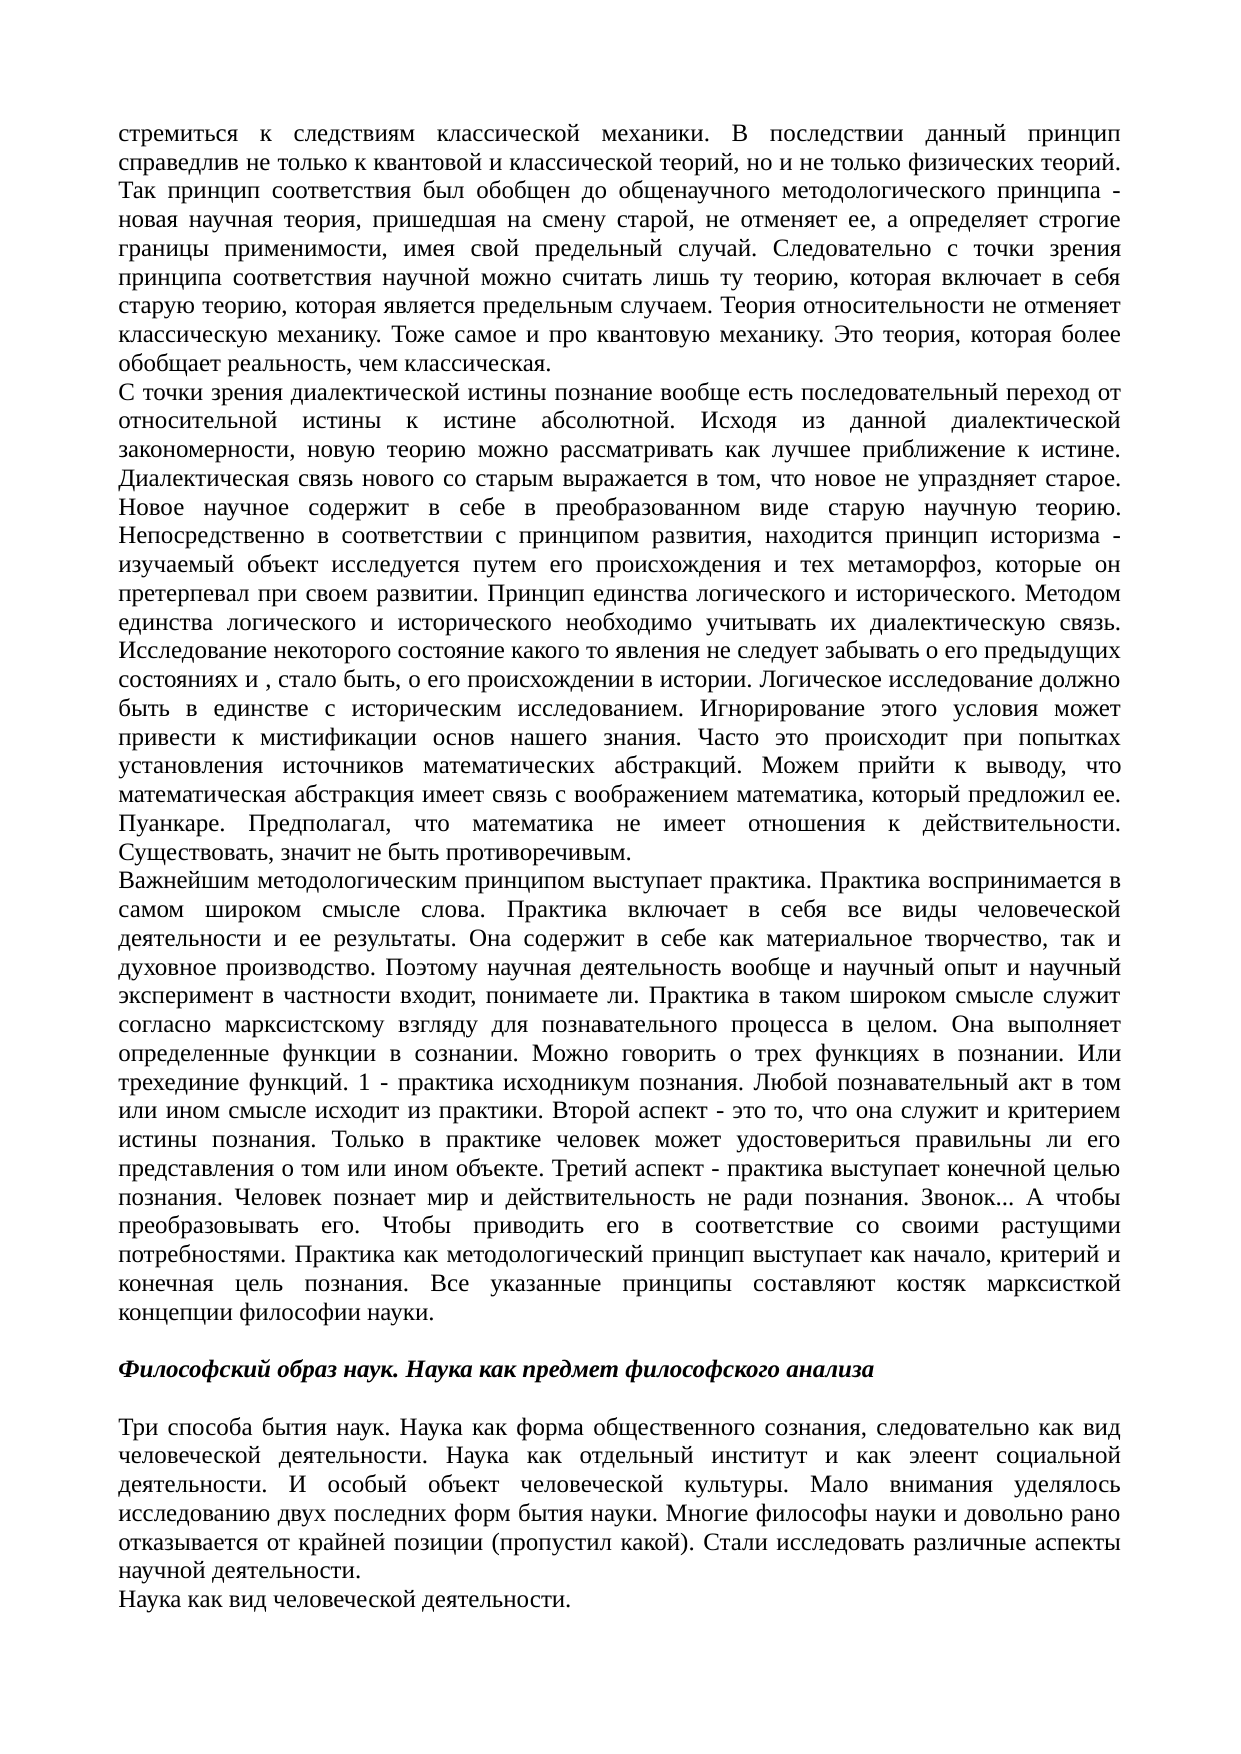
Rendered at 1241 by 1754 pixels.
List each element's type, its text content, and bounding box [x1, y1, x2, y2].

text стремиться к следствиям классической механики. В последствии данный принцип справедлив не только к квантовой и классической теорий, но и не только физических теорий. Так принцип соответствия был обобщен до общенаучного методологического принципа - новая научная теория, пришедшая на смену старой, не отменяет ее, а определяет строгие границы применимости, имея свой предельный случай. Следовательно с точки зрения принципа соответствия научной можно считать лишь ту теорию, которая включает в себя старую теорию, которая является предельным случаем. Теория относительности не отменяет классическую механику. Тоже самое и про квантовую механику. Это теория, которая более обобщает реальность, чем классическая. [118, 118, 1122, 377]
text Философский образ наук. Наука как предмет философского анализа [118, 1354, 1122, 1383]
text Важнейшим методологическим принципом выступает практика. Практика воспринимается в самом широком смысле слова. Практика включает в себя все виды человеческой деятельности и ее результаты. Она содержит в себе как материальное творчество, так и духовное производство. Поэтому научная деятельность вообще и научный опыт и научный эксперимент в частности входит, понимаете ли. Практика в таком широком смысле служит согласно марксистскому взгляду для познавательного процесса в целом. Она выполняет определенные функции в сознании. Можно говорить о трех функциях в познании. Или трехединие функций. 1 - практика исходникум познания. Любой познавательный акт в том или ином смысле исходит из практики. Второй аспект - это то, что она служит и критерием истины познания. Только в практике человек может удостовериться правильны ли его представления о том или ином объекте. Третий аспект - практика выступает конечной целью познания. Человек познает мир и действительность не ради познания. Звонок... А чтобы преобразовывать его. Чтобы приводить его в соответствие со своими растущими потребностями. Практика как методологический принцип выступает как начало, критерий и конечная цель познания. Все указанные принципы составляют костяк марксисткой концепции философии науки. [118, 866, 1122, 1326]
text Наука как вид человеческой деятельности. [118, 1584, 1122, 1613]
text Три способа бытия наук. Наука как форма общественного сознания, следовательно как вид человеческой деятельности. Наука как отдельный институт и как элеент социальной деятельности. И особый объект человеческой культуры. Мало внимания уделялось исследованию двух последних форм бытия науки. Многие философы науки и довольно рано отказывается от крайней позиции (пропустил какой). Стали исследовать различные аспекты научной деятельности. [118, 1412, 1122, 1584]
text С точки зрения диалектической истины познание вообще есть последовательный переход от относительной истины к истине абсолютной. Исходя из данной диалектической закономерности, новую теорию можно рассматривать как лучшее приближение к истине. Диалектическая связь нового со старым выражается в том, что новое не упраздняет старое. Новое научное содержит в себе в преобразованном виде старую научную теорию. Непосредственно в соответствии с принципом развития, находится принцип историзма - изучаемый объект исследуется путем его происхождения и тех метаморфоз, которые он претерпевал при своем развитии. Принцип единства логического и исторического. Методом единства логического и исторического необходимо учитывать их диалектическую связь. Исследование некоторого состояние какого то явления не следует забывать о его предыдущих состояниях и , стало быть, о его происхождении в истории. Логическое исследование должно быть в единстве с историческим исследованием. Игнорирование этого условия может привести к мистификации основ нашего знания. Часто это происходит при попытках установления источников математических абстракций. Можем прийти к выводу, что математическая абстракция имеет связь с воображением математика, который предложил ее. Пуанкаре. Предполагал, что математика не имеет отношения к действительности. Существовать, значит не быть противоречивым. [118, 377, 1122, 866]
